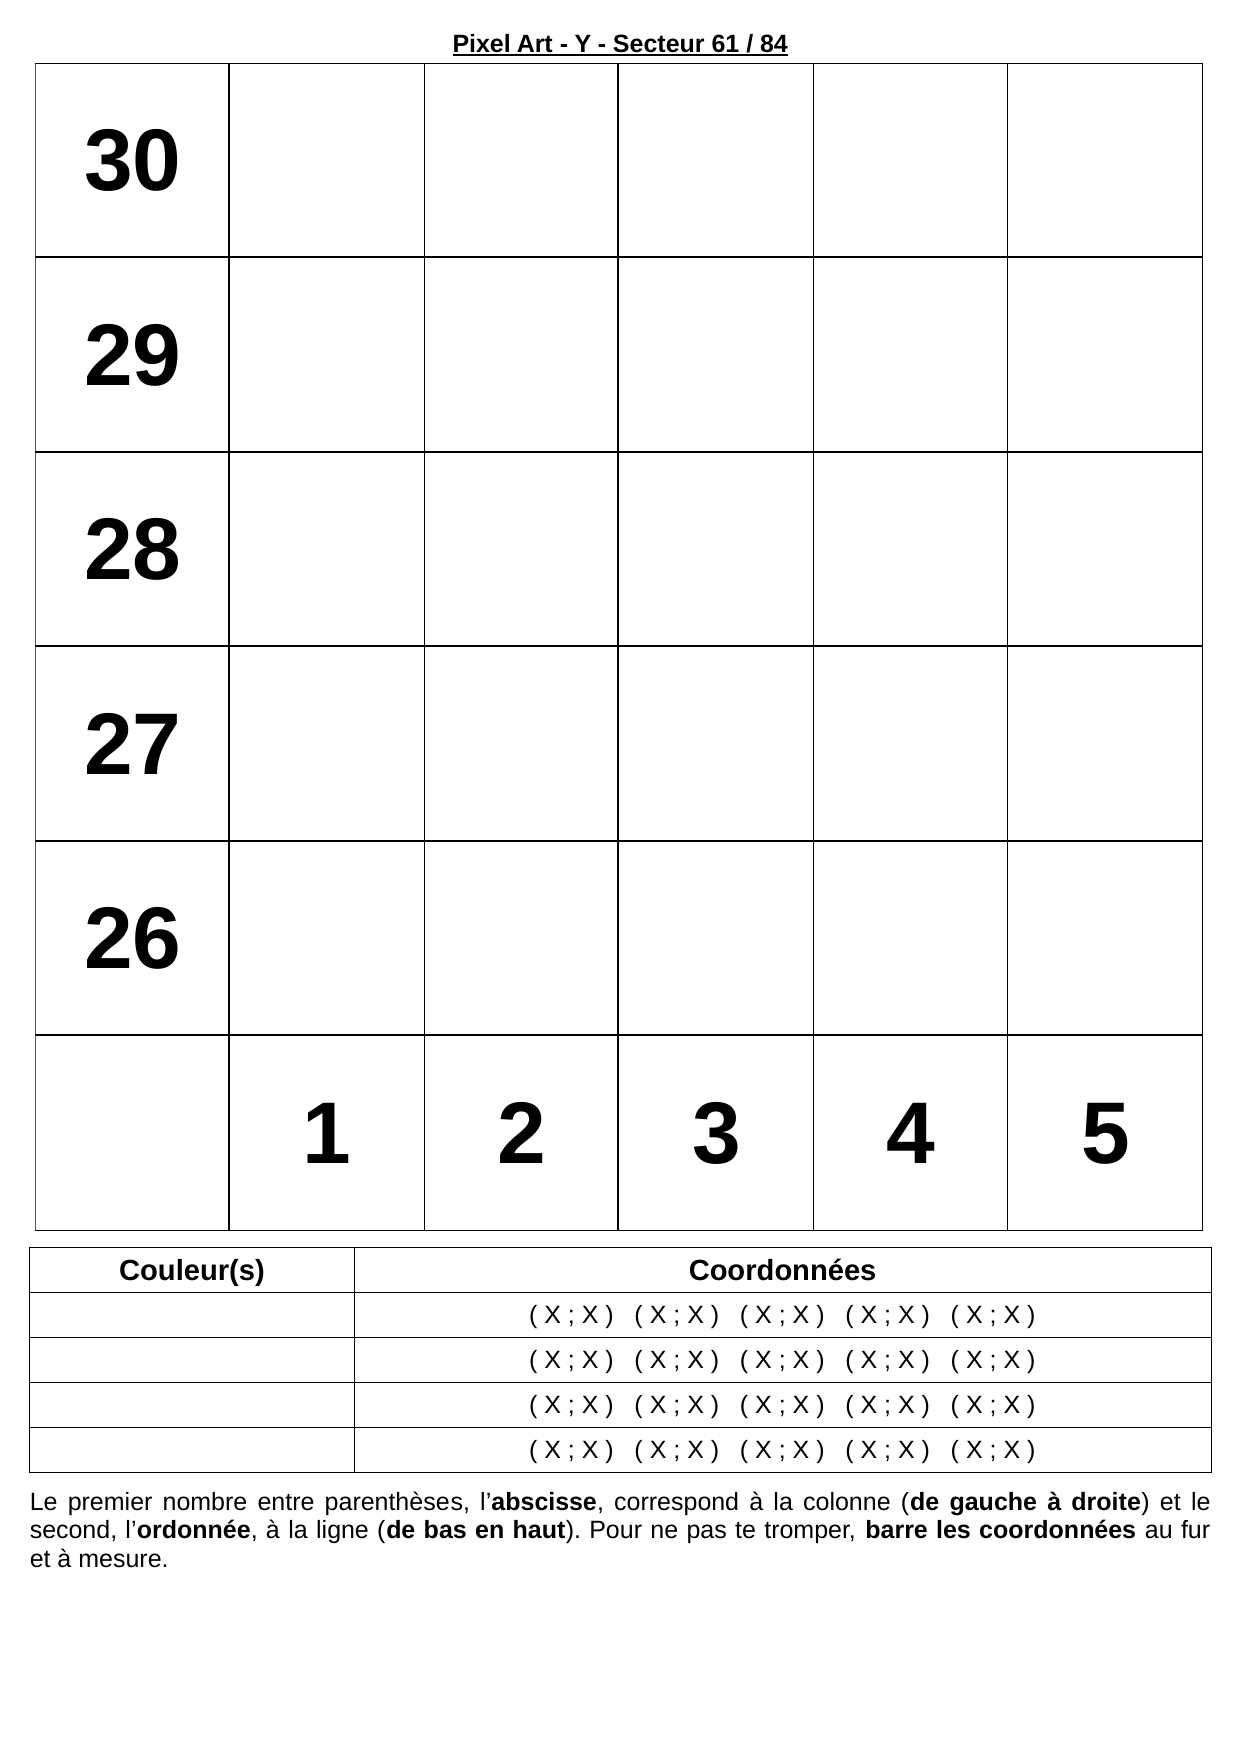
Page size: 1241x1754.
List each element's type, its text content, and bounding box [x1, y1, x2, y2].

table_cell [30, 1383, 354, 1427]
table_cell [30, 1338, 354, 1382]
table_cell ( X ; X ) ( X ; X ) ( X ; X ) ( X ; X ) ( X ; X ) [355, 1293, 1211, 1337]
table_header Coordonnées [355, 1248, 1211, 1292]
table_cell ( X ; X ) ( X ; X ) ( X ; X ) ( X ; X ) ( X ; X ) [355, 1338, 1211, 1382]
table_header Couleur(s) [30, 1248, 354, 1292]
text Pixel Art - Y - Secteur 61 / 84 [29, 29, 1211, 58]
table_cell [30, 1293, 354, 1337]
text Le premier nombre entre parenthèses, l’abscisse, correspond à la colonne (de gauche à droite) et le second, l’ordonnée, à la ligne (de bas en haut). Pour ne pas te tromper, barre les coordonnées au fur et à mesure. [29, 1487, 1211, 1573]
table_cell ( X ; X ) ( X ; X ) ( X ; X ) ( X ; X ) ( X ; X ) [355, 1428, 1211, 1472]
table_cell [30, 1428, 354, 1472]
table_cell ( X ; X ) ( X ; X ) ( X ; X ) ( X ; X ) ( X ; X ) [355, 1383, 1211, 1427]
